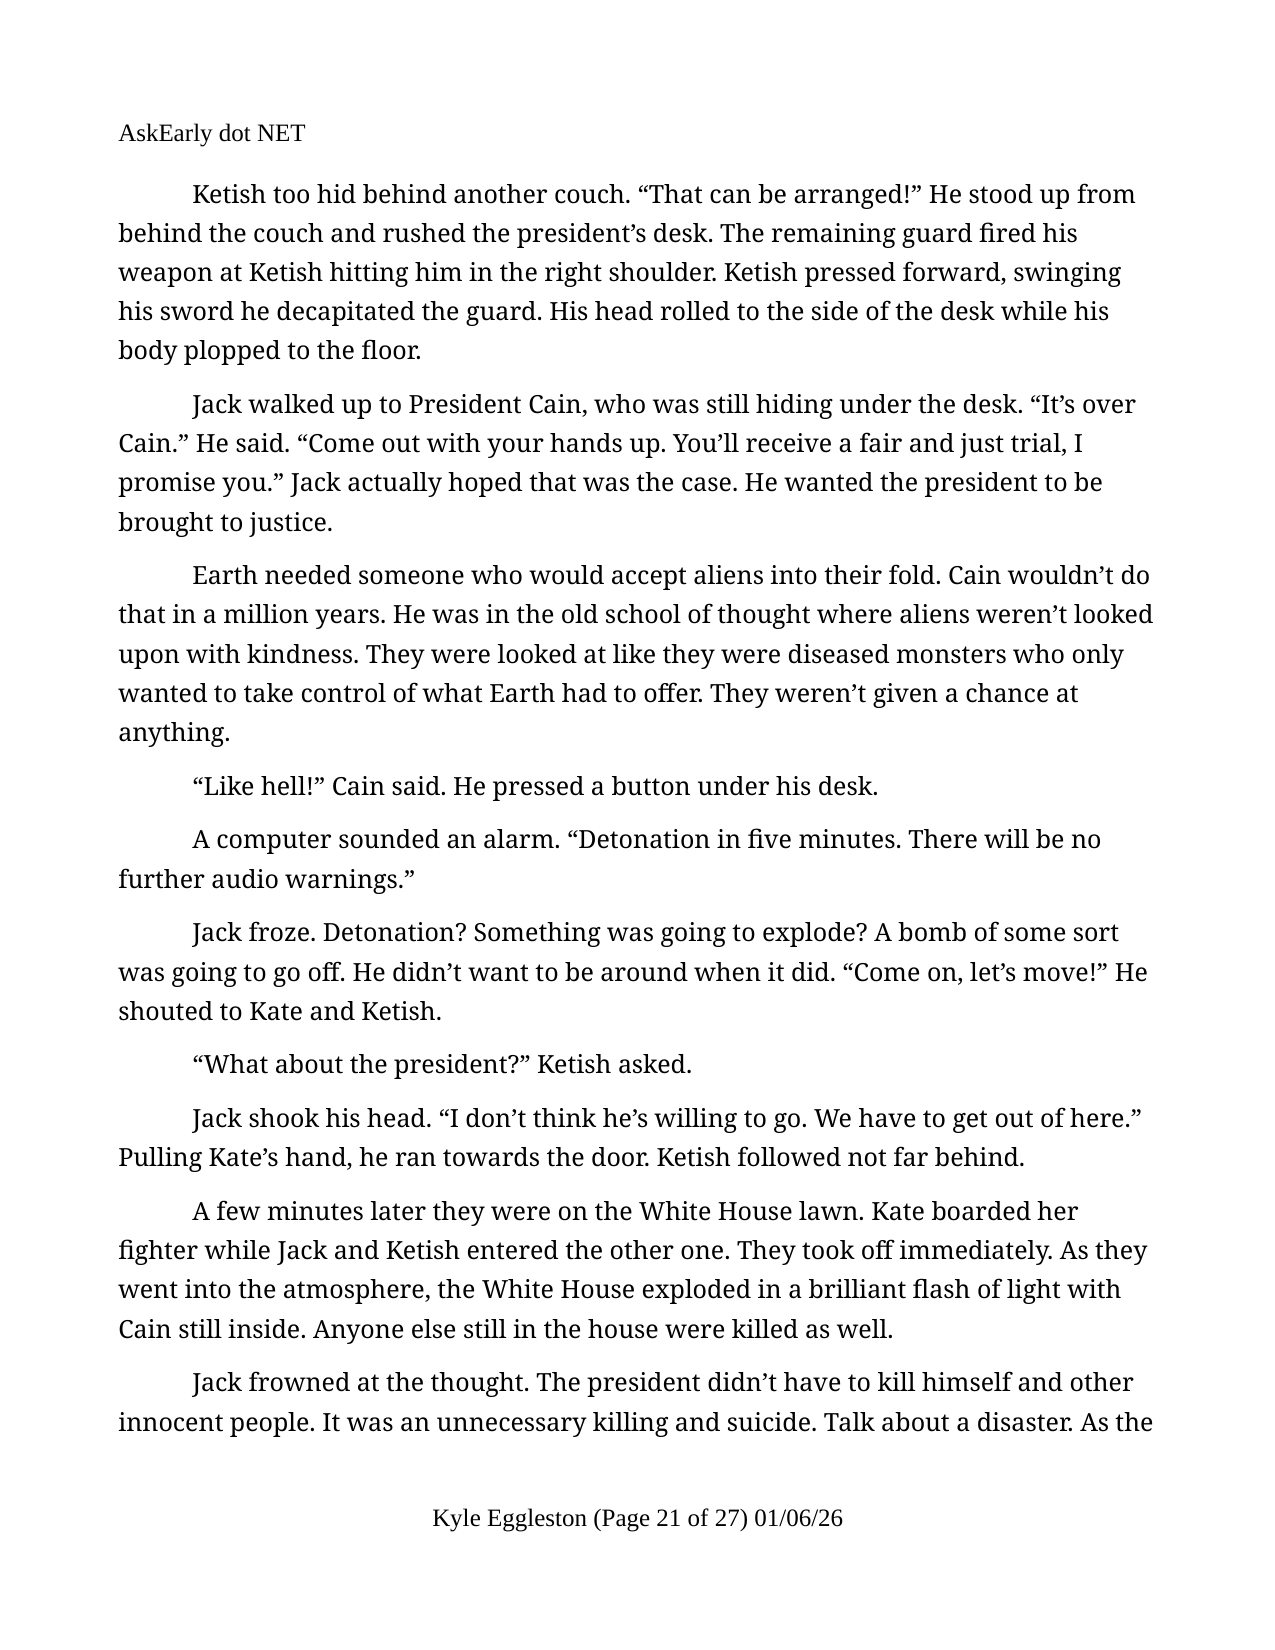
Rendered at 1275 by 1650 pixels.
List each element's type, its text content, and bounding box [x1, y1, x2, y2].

text Jack shook his head. “I don’t think he’s willing to go. We have to get out of here.” Pulling Kate’s hand, he ran towards the door. Ketish followed not far behind. [118, 1101, 1157, 1174]
text A computer sounded an alarm. “Detonation in five minutes. There will be no further audio warnings.” [118, 822, 1157, 895]
text Ketish too hid behind another couch. “That can be arranged!” He stood up from behind the couch and rushed the president’s desk. The remaining guard fired his weapon at Ketish hitting him in the right shoulder. Ketish pressed forward, swinging his sword he decapitated the guard. His head rolled to the side of the desk while his body plopped to the floor. [118, 176, 1157, 367]
text Jack frowned at the thought. The president didn’t have to kill himself and other innocent people. It was an unnecessary killing and suicide. Talk about a disaster. As the [118, 1365, 1157, 1438]
text Jack froze. Detonation? Something was going to explode? A bomb of some sort was going to go off. He didn’t want to be around when it did. “Come on, let’s move!” He shouted to Kate and Ketish. [118, 915, 1157, 1027]
text “What about the president?” Ketish asked. [118, 1047, 1157, 1081]
text “Like hell!” Cain said. He pressed a button under his desk. [118, 768, 1157, 802]
text A few minutes later they were on the White House lawn. Kate boarded her fighter while Jack and Ketish entered the other one. They took off immediately. As they went into the atmosphere, the White House exploded in a brilliant flash of light with Cain still inside. Anyone else still in the house were killed as well. [118, 1194, 1157, 1345]
text Earth needed someone who would accept aliens into their fold. Cain wouldn’t do that in a million years. He was in the old school of thought where aliens weren’t looked upon with kindness. They were looked at like they were diseased monsters who only wanted to take control of what Earth had to offer. They weren’t given a chance at anything. [118, 558, 1157, 749]
text Jack walked up to President Cain, who was still hiding under the desk. “It’s over Cain.” He said. “Come out with your hands up. You’ll receive a fair and just trial, I promise you.” Jack actually hoped that was the case. He wanted the president to be brought to justice. [118, 387, 1157, 538]
